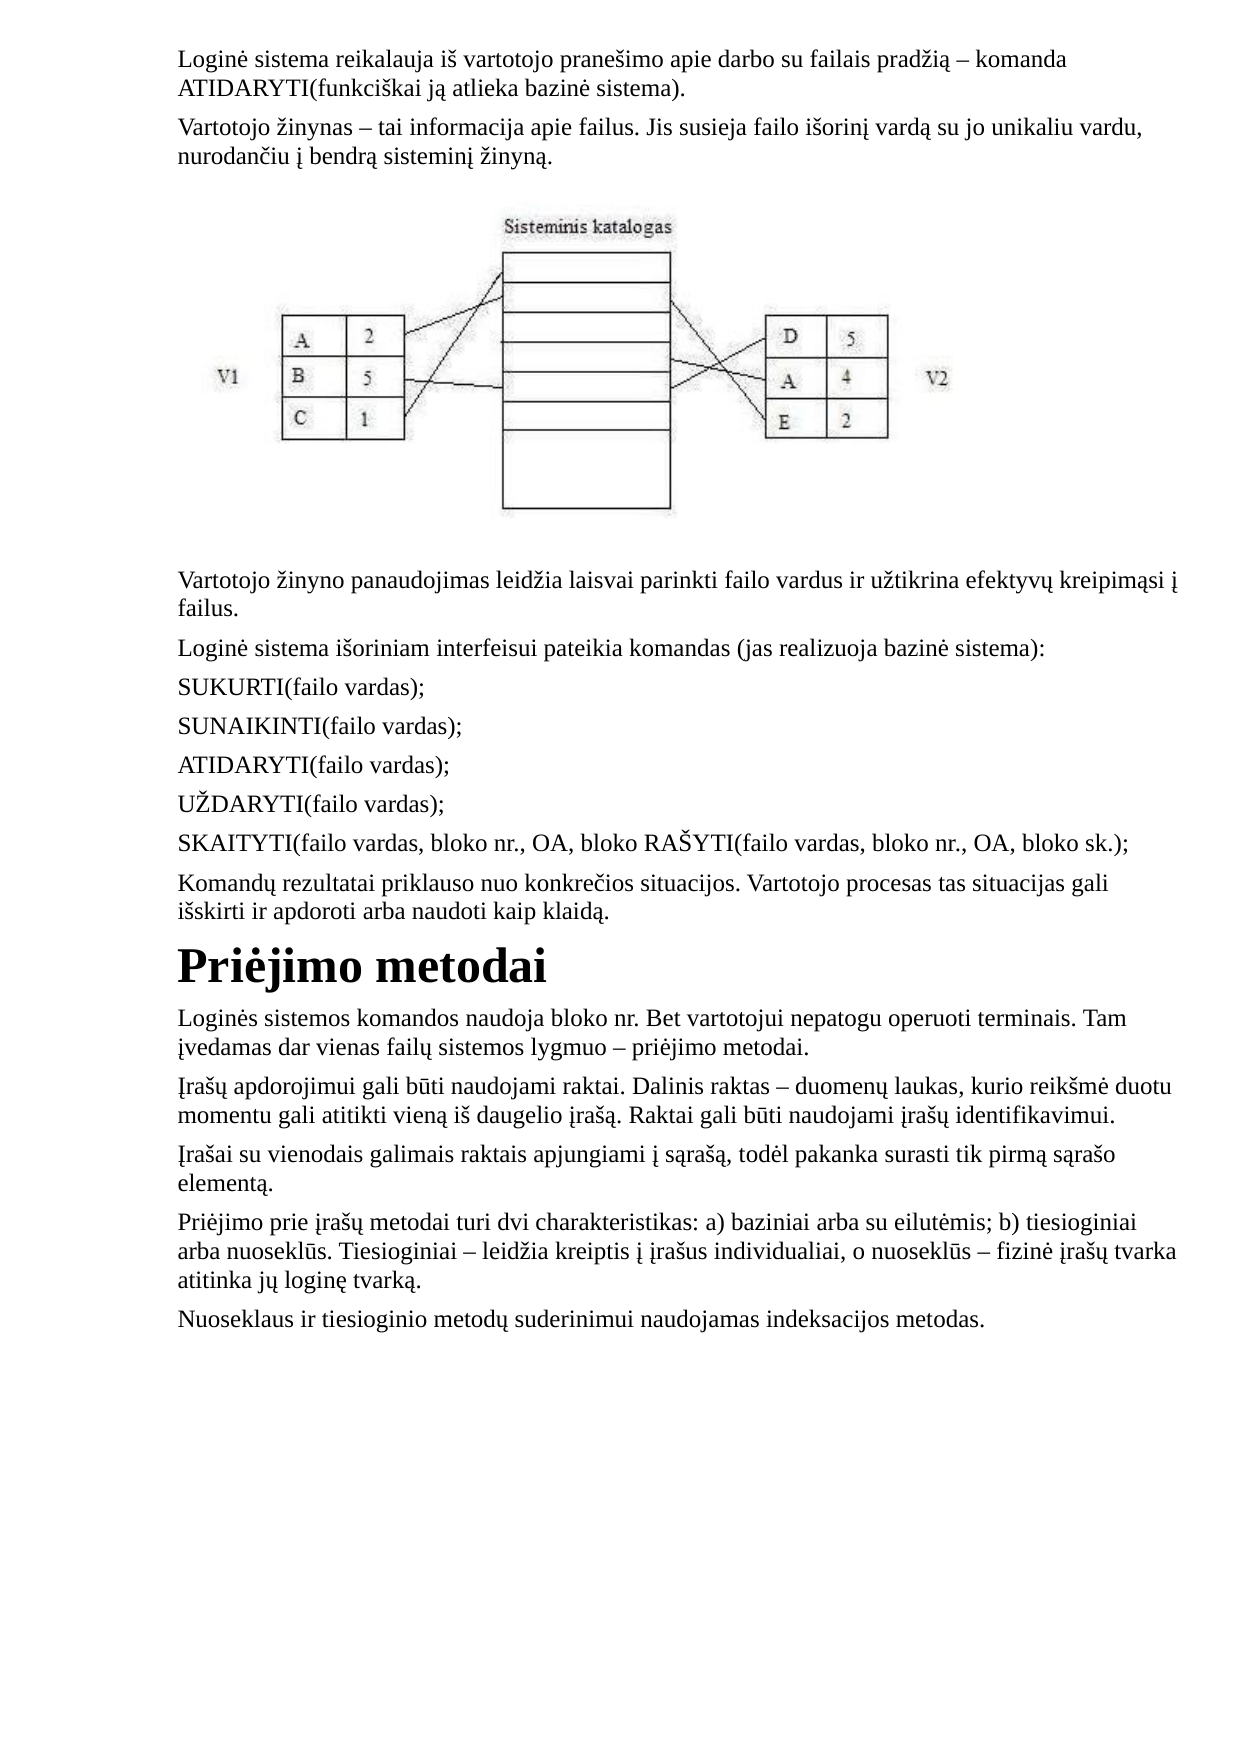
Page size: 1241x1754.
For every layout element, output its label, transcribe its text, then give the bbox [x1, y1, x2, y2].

text SUNAIKINTI(failo vardas); [177, 711, 1181, 740]
text SUKURTI(failo vardas); [177, 672, 1181, 701]
text Vartotojo žinyno panaudojimas leidžia laisvai parinkti failo vardus ir užtikrina efektyvų kreipimąsi į failus. [177, 565, 1181, 622]
text SKAITYTI(failo vardas, bloko nr., OA, bloko RAŠYTI(failo vardas, bloko nr., OA, bloko sk.); [177, 828, 1181, 857]
text ATIDARYTI(failo vardas); [177, 750, 1181, 779]
subtitle Priėjimo metodai [177, 936, 1181, 993]
text Loginės sistemos komandos naudoja bloko nr. Bet vartotojui nepatogu operuoti terminais. Tam įvedamas dar vienas failų sistemos lygmuo – priėjimo metodai. [177, 1003, 1181, 1061]
text UŽDARYTI(failo vardas); [177, 789, 1181, 818]
text Nuoseklaus ir tiesioginio metodų suderinimui naudojamas indeksacijos metodas. [177, 1304, 1181, 1333]
text Komandų rezultatai priklauso nuo konkrečios situacijos. Vartotojo procesas tas situacijas gali išskirti ir apdoroti arba naudoti kaip klaidą. [177, 868, 1181, 925]
picture [177, 180, 989, 555]
text Įrašai su vienodais galimais raktais apjungiami į sąrašą, todėl pakanka surasti tik pirmą sąrašo elementą. [177, 1139, 1181, 1197]
text Vartotojo žinynas – tai informacija apie failus. Jis susieja failo išorinį vardą su jo unikaliu vardu, nurodančiu į bendrą sisteminį žinyną. [177, 112, 1181, 170]
text Loginė sistema išoriniam interfeisui pateikia komandas (jas realizuoja bazinė sistema): [177, 633, 1181, 661]
text Priėjimo prie įrašų metodai turi dvi charakteristikas: a) baziniai arba su eilutėmis; b) tiesioginiai arba nuoseklūs. Tiesioginiai – leidžia kreiptis į įrašus individualiai, o nuoseklūs – fizinė įrašų tvarka atitinka jų loginę tvarką. [177, 1207, 1181, 1293]
text Įrašų apdorojimui gali būti naudojami raktai. Dalinis raktas – duomenų laukas, kurio reikšmė duotu momentu gali atitikti vieną iš daugelio įrašą. Raktai gali būti naudojami įrašų identifikavimui. [177, 1071, 1181, 1129]
text Loginė sistema reikalauja iš vartotojo pranešimo apie darbo su failais pradžią – komanda ATIDARYTI(funkciškai ją atlieka bazinė sistema). [177, 44, 1181, 102]
